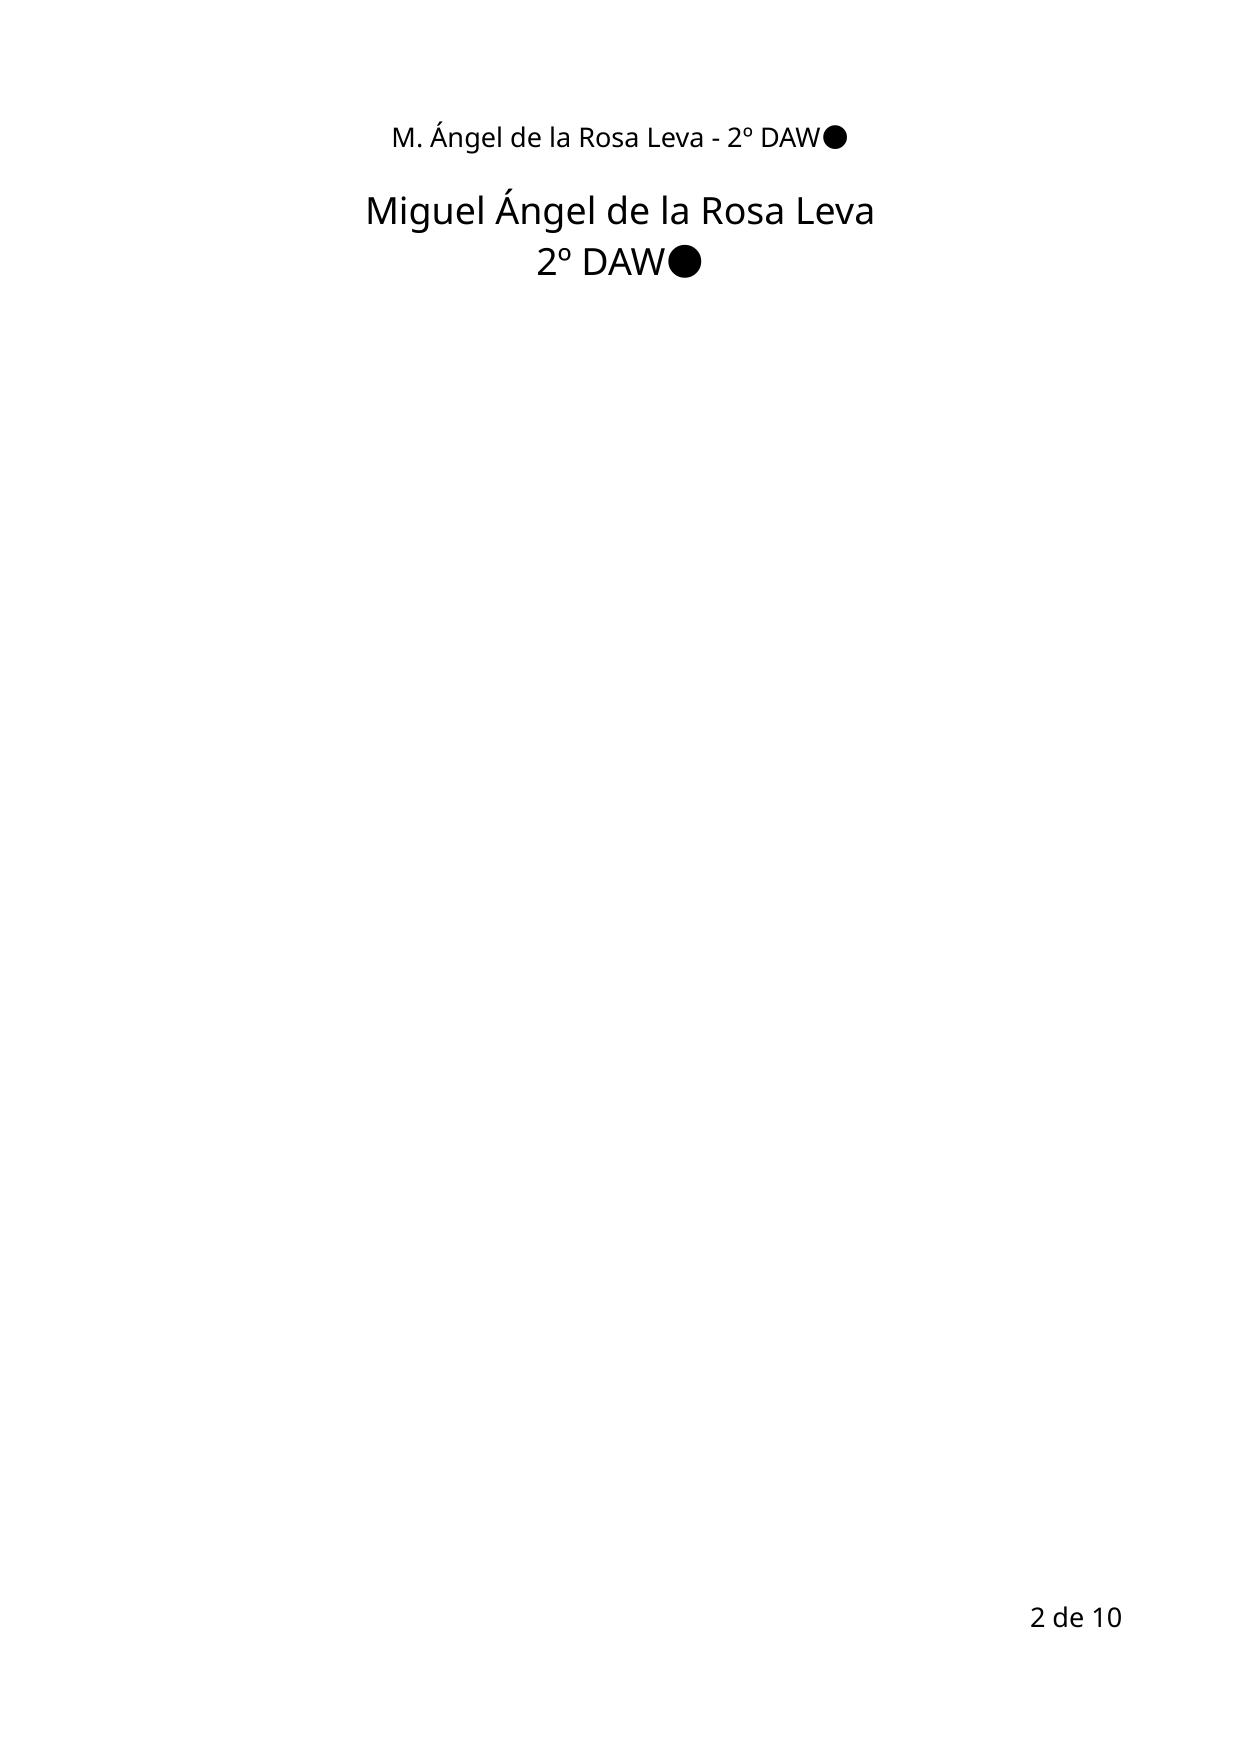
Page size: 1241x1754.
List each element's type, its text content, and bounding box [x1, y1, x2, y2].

text Miguel Ángel de la Rosa Leva [118, 184, 1122, 236]
text 2º DAW🌑 [118, 236, 1122, 287]
